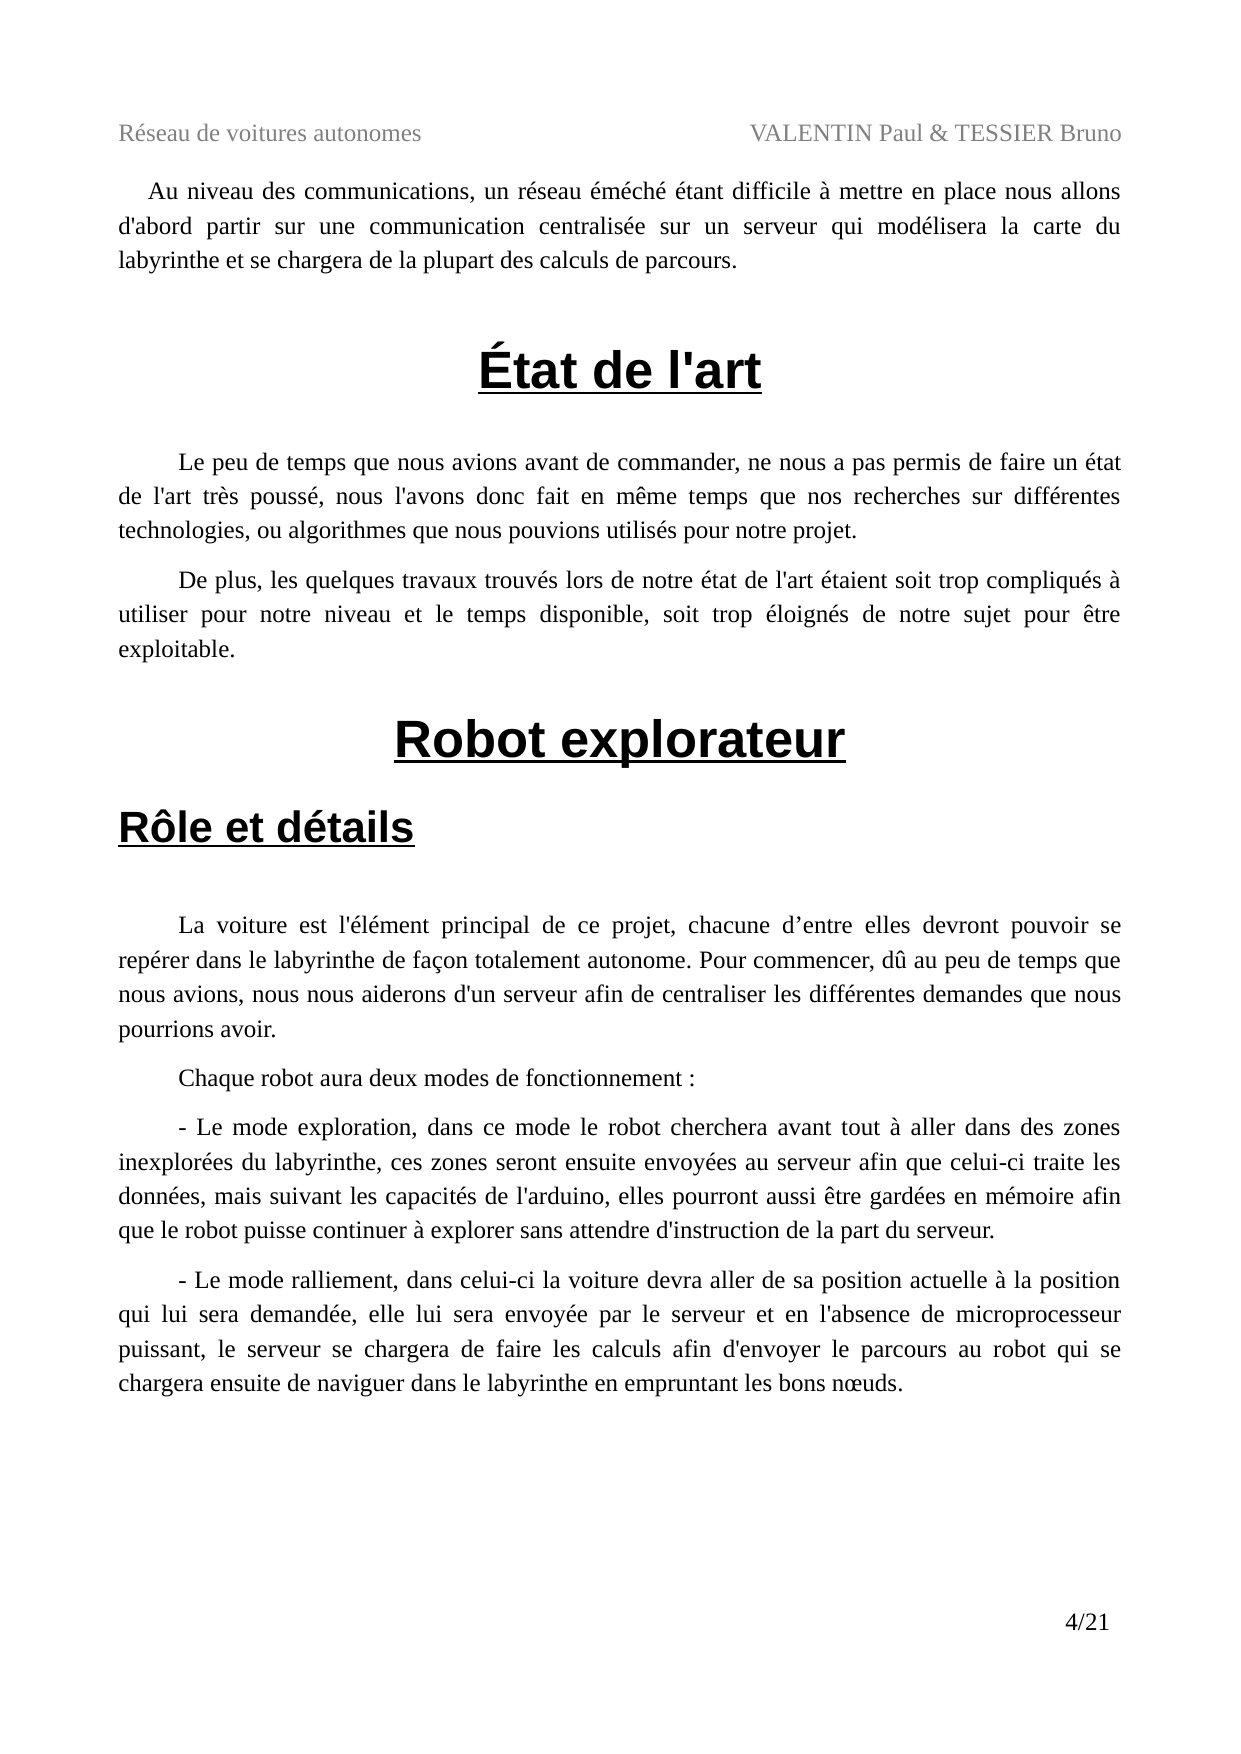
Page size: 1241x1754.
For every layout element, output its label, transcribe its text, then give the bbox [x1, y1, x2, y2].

subtitle État de l'art [118, 339, 1122, 400]
text Chaque robot aura deux modes de fonctionnement : [118, 1063, 1122, 1092]
text Au niveau des communications, un réseau éméché étant difficile à mettre en place nous allons d'abord partir sur une communication centralisée sur un serveur qui modélisera la carte du labyrinthe et se chargera de la plupart des calculs de parcours. [118, 176, 1122, 274]
text La voiture est l'élément principal de ce projet, chacune d’entre elles devront pouvoir se repérer dans le labyrinthe de façon totalement autonome. Pour commencer, dû au peu de temps que nous avions, nous nous aiderons d'un serveur afin de centraliser les différentes demandes que nous pourrions avoir. [118, 911, 1122, 1043]
subtitle Rôle et détails [118, 801, 1152, 852]
text De plus, les quelques travaux trouvés lors de notre état de l'art étaient soit trop compliqués à utiliser pour notre niveau et le temps disponible, soit trop éloignés de notre sujet pour être exploitable. [118, 565, 1122, 662]
text - Le mode exploration, dans ce mode le robot cherchera avant tout à aller dans des zones inexplorées du labyrinthe, ces zones seront ensuite envoyées au serveur afin que celui-ci traite les données, mais suivant les capacités de l'arduino, elles pourront aussi être gardées en mémoire afin que le robot puisse continuer à explorer sans attendre d'instruction de la part du serveur. [118, 1112, 1122, 1244]
text - Le mode ralliement, dans celui-ci la voiture devra aller de sa position actuelle à la position qui lui sera demandée, elle lui sera envoyée par le serveur et en l'absence de microprocesseur puissant, le serveur se chargera de faire les calculs afin d'envoyer le parcours au robot qui se chargera ensuite de naviguer dans le labyrinthe en empruntant les bons nœuds. [118, 1265, 1122, 1397]
subtitle Robot explorateur [118, 708, 1122, 768]
text Le peu de temps que nous avions avant de commander, ne nous a pas permis de faire un état de l'art très poussé, nous l'avons donc fait en même temps que nos recherches sur différentes technologies, ou algorithmes que nous pouvions utilisés pour notre projet. [118, 447, 1122, 544]
